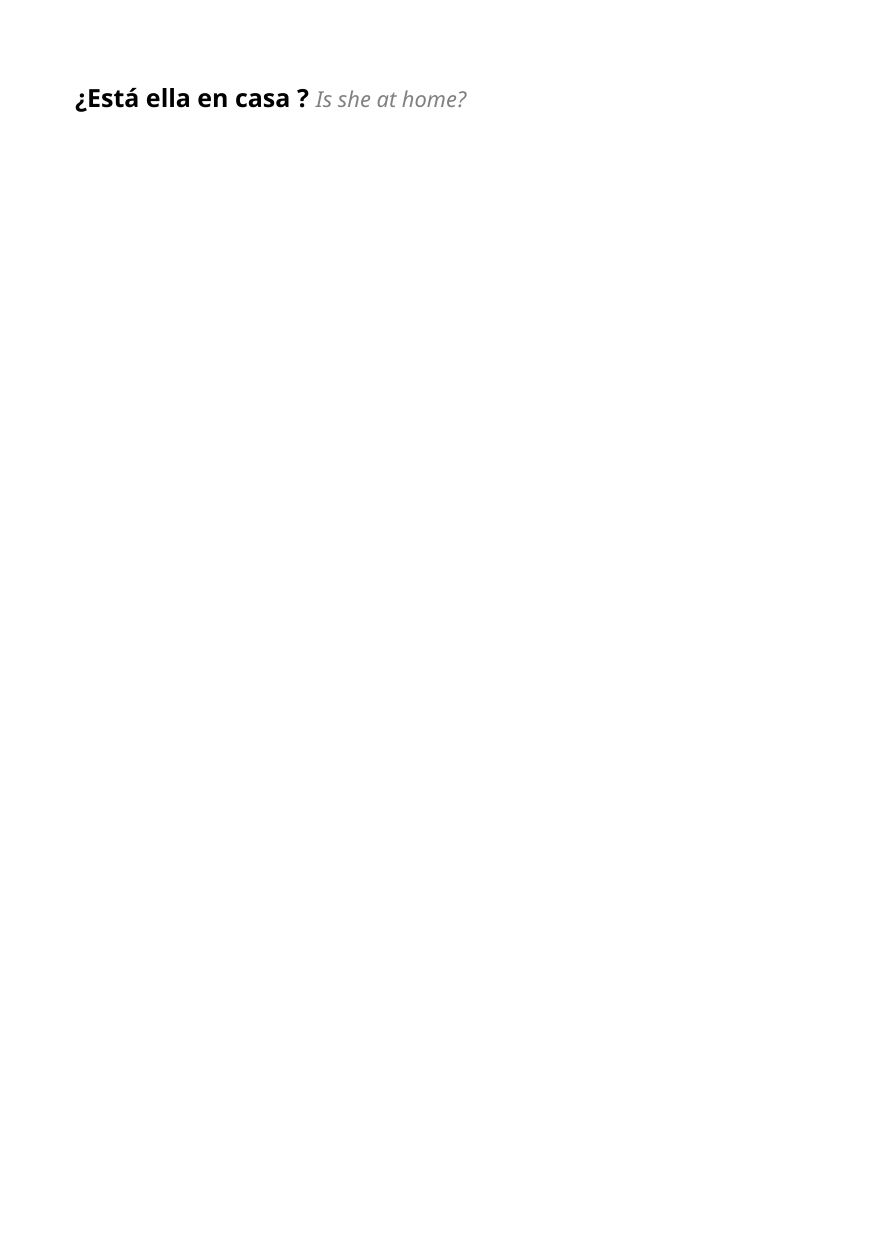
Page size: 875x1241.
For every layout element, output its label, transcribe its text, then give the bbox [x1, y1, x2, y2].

text ¿Está ella en casa ? Is she at home? [75, 81, 799, 115]
